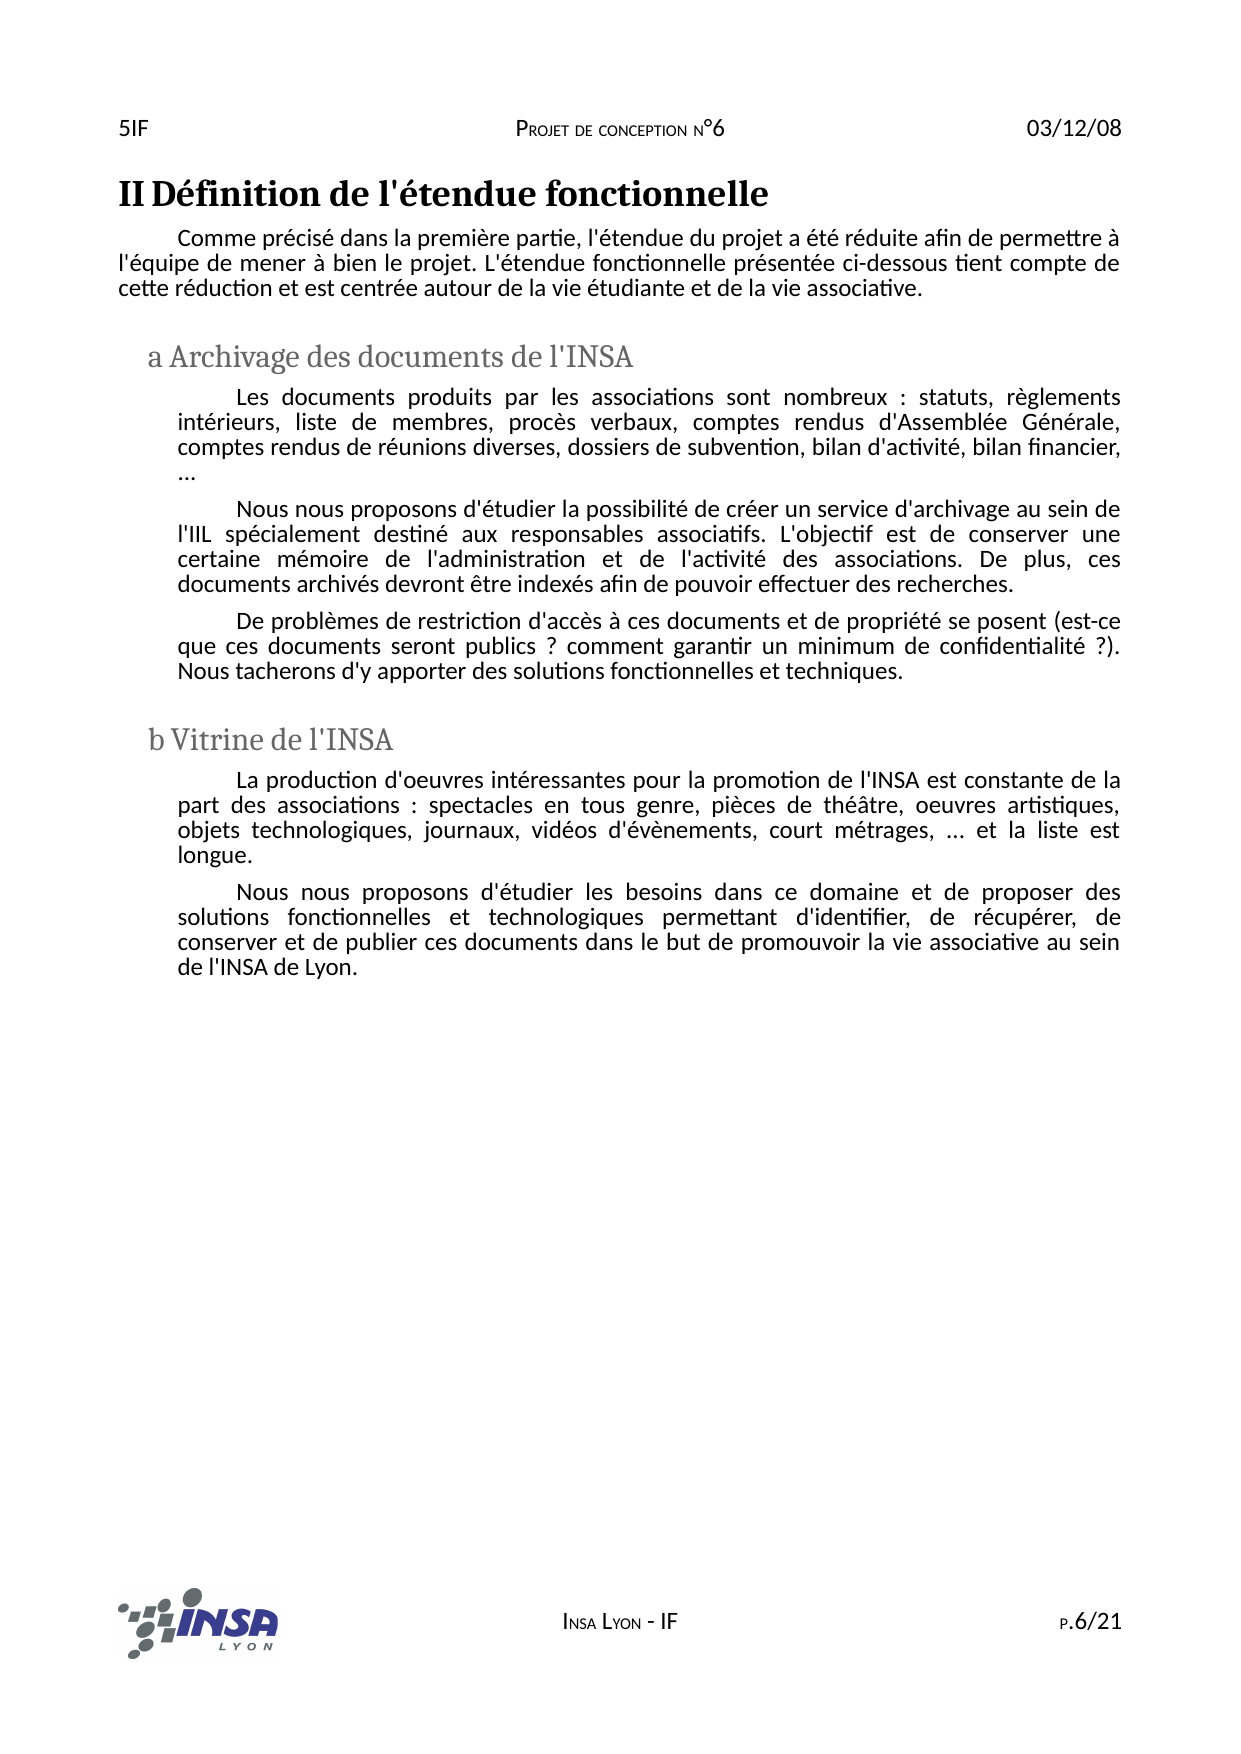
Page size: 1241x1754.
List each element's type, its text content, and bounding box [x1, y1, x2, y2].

text Nous nous proposons d'étudier les besoins dans ce domaine et de proposer des solutions fonctionnelles et technologiques permettant d'identifier, de récupérer, de conserver et de publier ces documents dans le but de promouvoir la vie associative au sein de l'INSA de Lyon. [177, 882, 1122, 982]
text Les documents produits par les associations sont nombreux : statuts, règlements intérieurs, liste de membres, procès verbaux, comptes rendus d'Assemblée Générale, comptes rendus de réunions diverses, dossiers de subvention, bilan d'activité, bilan financier, ... [177, 387, 1122, 487]
subtitle Définition de l'étendue fonctionnelle [118, 173, 1122, 216]
subtitle Archivage des documents de l'INSA [118, 338, 1122, 375]
text La production d'oeuvres intéressantes pour la promotion de l'INSA est constante de la part des associations : spectacles en tous genre, pièces de théâtre, oeuvres artistiques, objets technologiques, journaux, vidéos d'évènements, court métrages, ... et la liste est longue. [177, 770, 1122, 870]
text Nous nous proposons d'étudier la possibilité de créer un service d'archivage au sein de l'IIL spécialement destiné aux responsables associatifs. L'objectif est de conserver une certaine mémoire de l'administration et de l'activité des associations. De plus, ces documents archivés devront être indexés afin de pouvoir effectuer des recherches. [177, 499, 1122, 599]
text De problèmes de restriction d'accès à ces documents et de propriété se posent (est-ce que ces documents seront publics ? comment garantir un minimum de confidentialité ?). Nous tacherons d'y apporter des solutions fonctionnelles et techniques. [177, 611, 1122, 686]
text Comme précisé dans la première partie, l'étendue du projet a été réduite afin de permettre à l'équipe de mener à bien le projet. L'étendue fonctionnelle présentée ci-dessous tient compte de cette réduction et est centrée autour de la vie étudiante et de la vie associative. [118, 227, 1122, 302]
picture [118, 1588, 278, 1659]
subtitle Vitrine de l'INSA [118, 721, 1122, 758]
